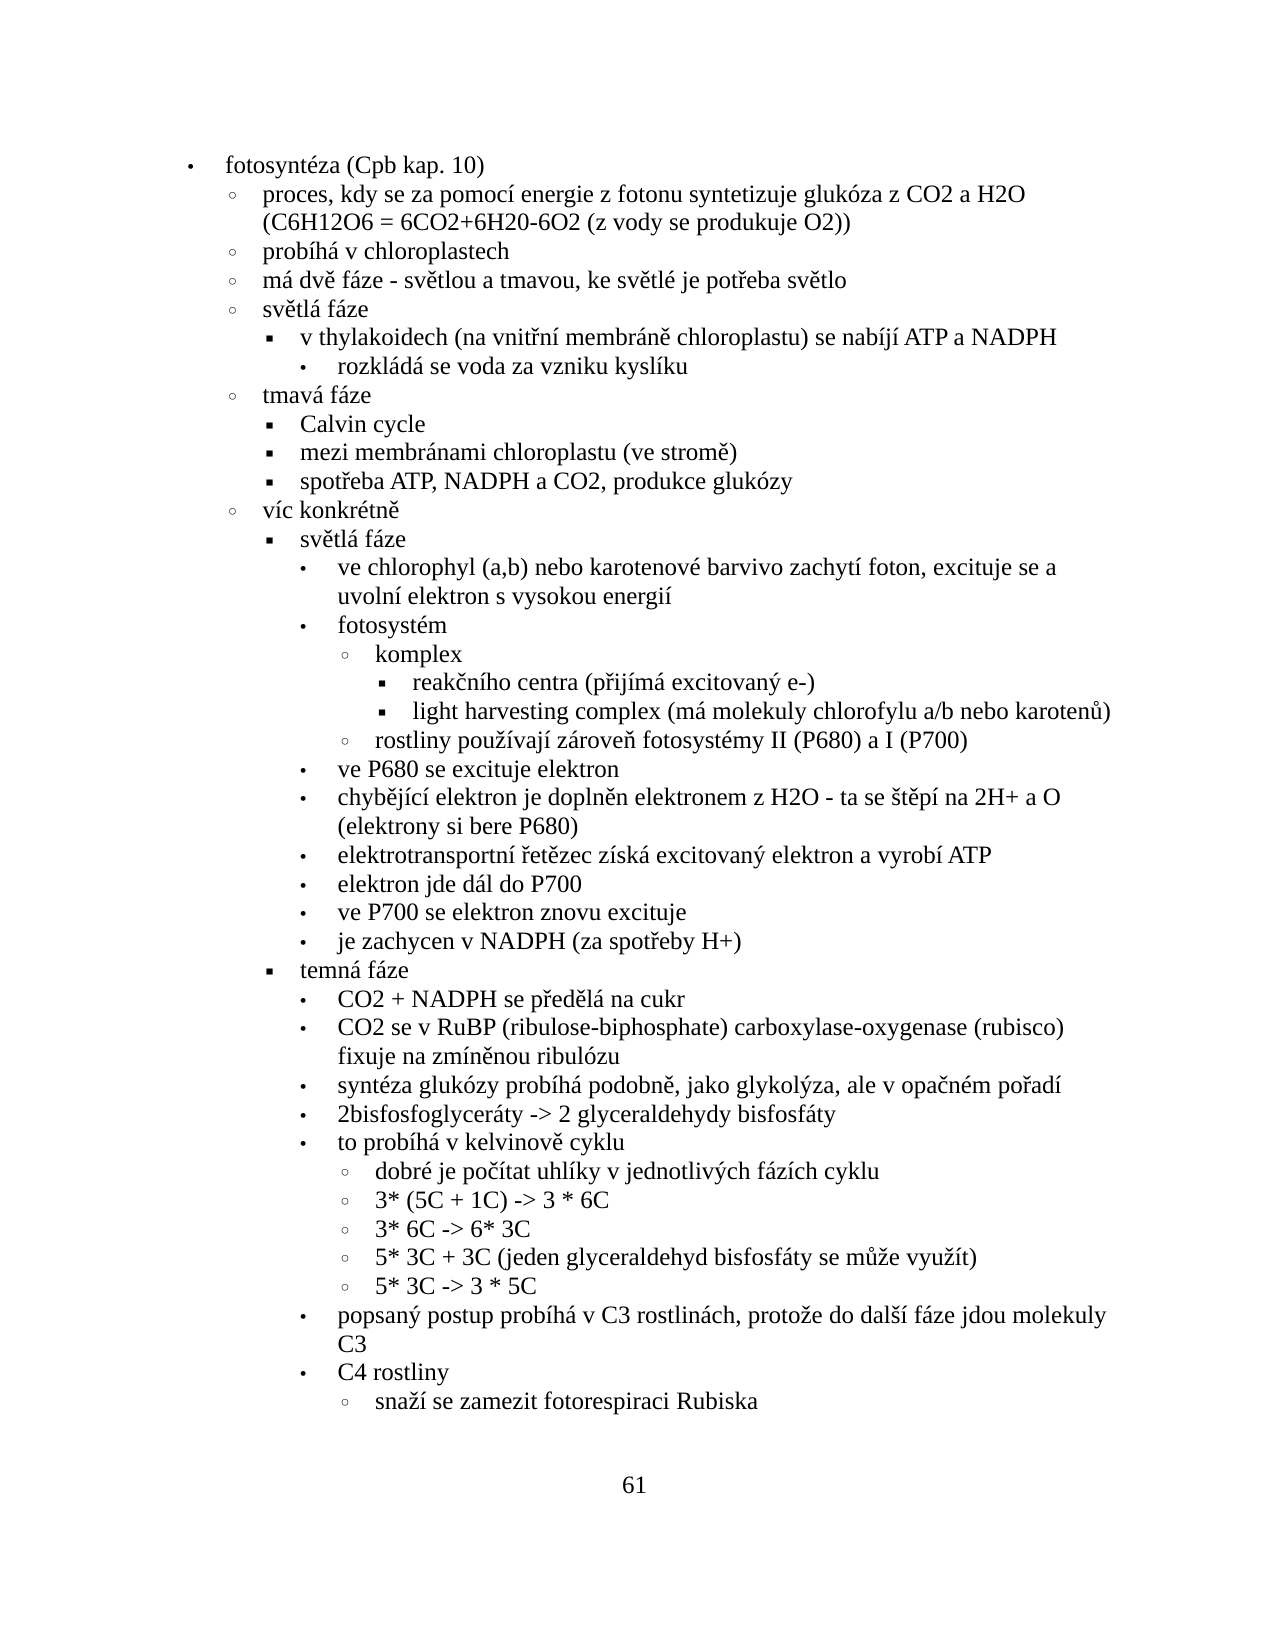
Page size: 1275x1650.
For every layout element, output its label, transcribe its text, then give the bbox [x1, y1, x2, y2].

list světlá fáze [262, 524, 1125, 552]
list ve P680 se excituje elektron [300, 754, 1125, 782]
list probíhá v chloroplastech [225, 236, 1125, 265]
list mezi membránami chloroplastu (ve stromě) [262, 437, 1125, 466]
list to probíhá v kelvinově cyklu [300, 1127, 1125, 1156]
list chybějící elektron je doplněn elektronem z H2O - ta se štěpí na 2H+ a O (elektrony si bere P680) [300, 782, 1125, 840]
list proces, kdy se za pomocí energie z fotonu syntetizuje glukóza z CO2 a H2O (C6H12O6 = 6CO2+6H20-6O2 (z vody se produkuje O2)) [225, 179, 1125, 236]
list má dvě fáze - světlou a tmavou, ke světlé je potřeba světlo [225, 265, 1125, 294]
list 2bisfosfoglyceráty -> 2 glyceraldehydy bisfosfáty [300, 1099, 1125, 1127]
list C4 rostliny [300, 1357, 1125, 1386]
list light harvesting complex (má molekuly chlorofylu a/b nebo karotenů) [375, 696, 1125, 725]
list reakčního centra (přijímá excitovaný e-) [375, 667, 1125, 696]
list CO2 se v RuBP (ribulose-biphosphate) carboxylase-oxygenase (rubisco) fixuje na zmíněnou ribulózu [300, 1012, 1125, 1070]
list popsaný postup probíhá v C3 rostlinách, protože do další fáze jdou molekuly C3 [300, 1300, 1125, 1357]
list v thylakoidech (na vnitřní membráně chloroplastu) se nabíjí ATP a NADPH [262, 322, 1125, 351]
list syntéza glukózy probíhá podobně, jako glykolýza, ale v opačném pořadí [300, 1070, 1125, 1099]
list je zachycen v NADPH (za spotřeby H+) [300, 926, 1125, 955]
list rostliny používají zároveň fotosystémy II (P680) a I (P700) [337, 725, 1125, 754]
list snaží se zamezit fotorespiraci Rubiska [337, 1386, 1125, 1415]
list 5* 3C -> 3 * 5C [337, 1271, 1125, 1300]
list komplex [337, 639, 1125, 667]
list fotosystém [300, 610, 1125, 639]
list rozkládá se voda za vzniku kyslíku [300, 351, 1125, 380]
list 3* 6C -> 6* 3C [337, 1214, 1125, 1242]
list 5* 3C + 3C (jeden glyceraldehyd bisfosfáty se může využít) [337, 1242, 1125, 1271]
list 3* (5C + 1C) -> 3 * 6C [337, 1185, 1125, 1214]
list ve chlorophyl (a,b) nebo karotenové barvivo zachytí foton, excituje se a uvolní elektron s vysokou energií [300, 552, 1125, 610]
list víc konkrétně [225, 495, 1125, 524]
list temná fáze [262, 955, 1125, 984]
list ve P700 se elektron znovu excituje [300, 897, 1125, 926]
list elektron jde dál do P700 [300, 869, 1125, 897]
list CO2 + NADPH se předělá na cukr [300, 984, 1125, 1012]
list světlá fáze [225, 294, 1125, 322]
list elektrotransportní řetězec získá excitovaný elektron a vyrobí ATP [300, 840, 1125, 869]
list Calvin cycle [262, 409, 1125, 437]
list spotřeba ATP, NADPH a CO2, produkce glukózy [262, 466, 1125, 495]
list fotosyntéza (Cpb kap. 10) [187, 150, 1125, 179]
list dobré je počítat uhlíky v jednotlivých fázích cyklu [337, 1156, 1125, 1185]
list tmavá fáze [225, 380, 1125, 409]
